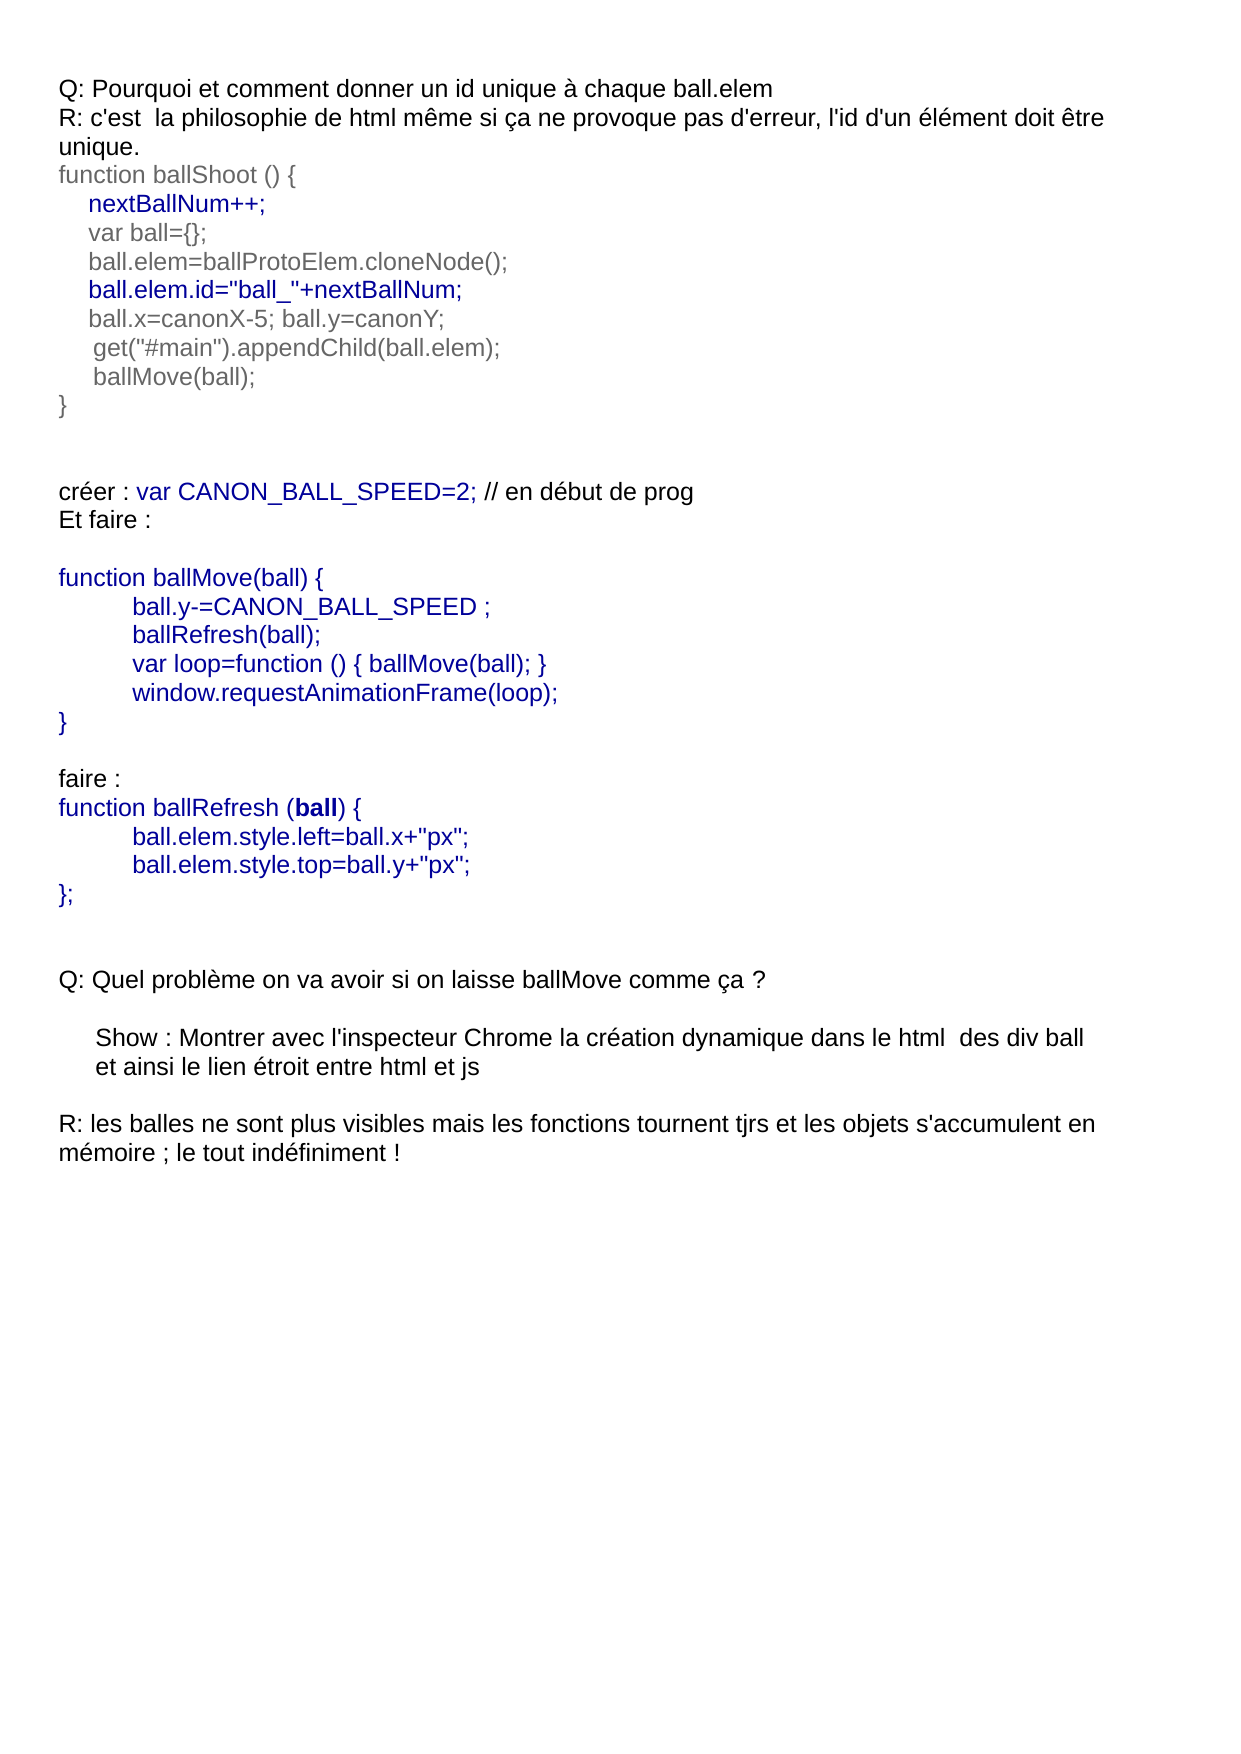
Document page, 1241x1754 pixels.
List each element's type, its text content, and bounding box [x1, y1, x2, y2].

text ball.elem.style.left=ball.x+"px"; [58, 822, 1193, 850]
text ball.elem.id="ball_"+nextBallNum; [88, 275, 1193, 304]
text function ballRefresh (ball) { [58, 793, 1193, 822]
text nextBallNum++; [88, 189, 1193, 218]
text } [58, 390, 1193, 419]
text var ball={}; [88, 218, 1193, 247]
text Q: Pourquoi et comment donner un id unique à chaque ball.elem [58, 74, 1193, 103]
text créer : var CANON_BALL_SPEED=2; // en début de prog [58, 477, 1193, 505]
text window.requestAnimationFrame(loop); [58, 678, 1193, 707]
text get("#main").appendChild(ball.elem); [58, 333, 1193, 362]
text }; [58, 879, 1193, 908]
text ballMove(ball); [58, 362, 1193, 390]
text ballRefresh(ball); [58, 620, 1193, 649]
text faire : [58, 764, 1193, 793]
text ball.x=canonX-5; ball.y=canonY; [88, 304, 1193, 333]
text R: les balles ne sont plus visibles mais les fonctions tournent tjrs et les objets s'accumulent en mémoire ; le tout indéfiniment ! [58, 1109, 1193, 1167]
text et ainsi le lien étroit entre html et js [95, 1052, 1193, 1080]
text R: c'est la philosophie de html même si ça ne provoque pas d'erreur, l'id d'un élément doit être unique. [58, 103, 1193, 160]
text Show : Montrer avec l'inspecteur Chrome la création dynamique dans le html des div ball [95, 1023, 1193, 1052]
text Et faire : [58, 505, 1193, 534]
text function ballShoot () { [58, 160, 1193, 189]
text } [58, 707, 1193, 735]
text function ballMove(ball) { [58, 563, 1193, 592]
text ball.elem.style.top=ball.y+"px"; [58, 850, 1193, 879]
text var loop=function () { ballMove(ball); } [58, 649, 1193, 678]
text Q: Quel problème on va avoir si on laisse ballMove comme ça ? [58, 965, 1193, 994]
text ball.elem=ballProtoElem.cloneNode(); [88, 247, 1193, 275]
text ball.y-=CANON_BALL_SPEED ; [58, 592, 1193, 620]
